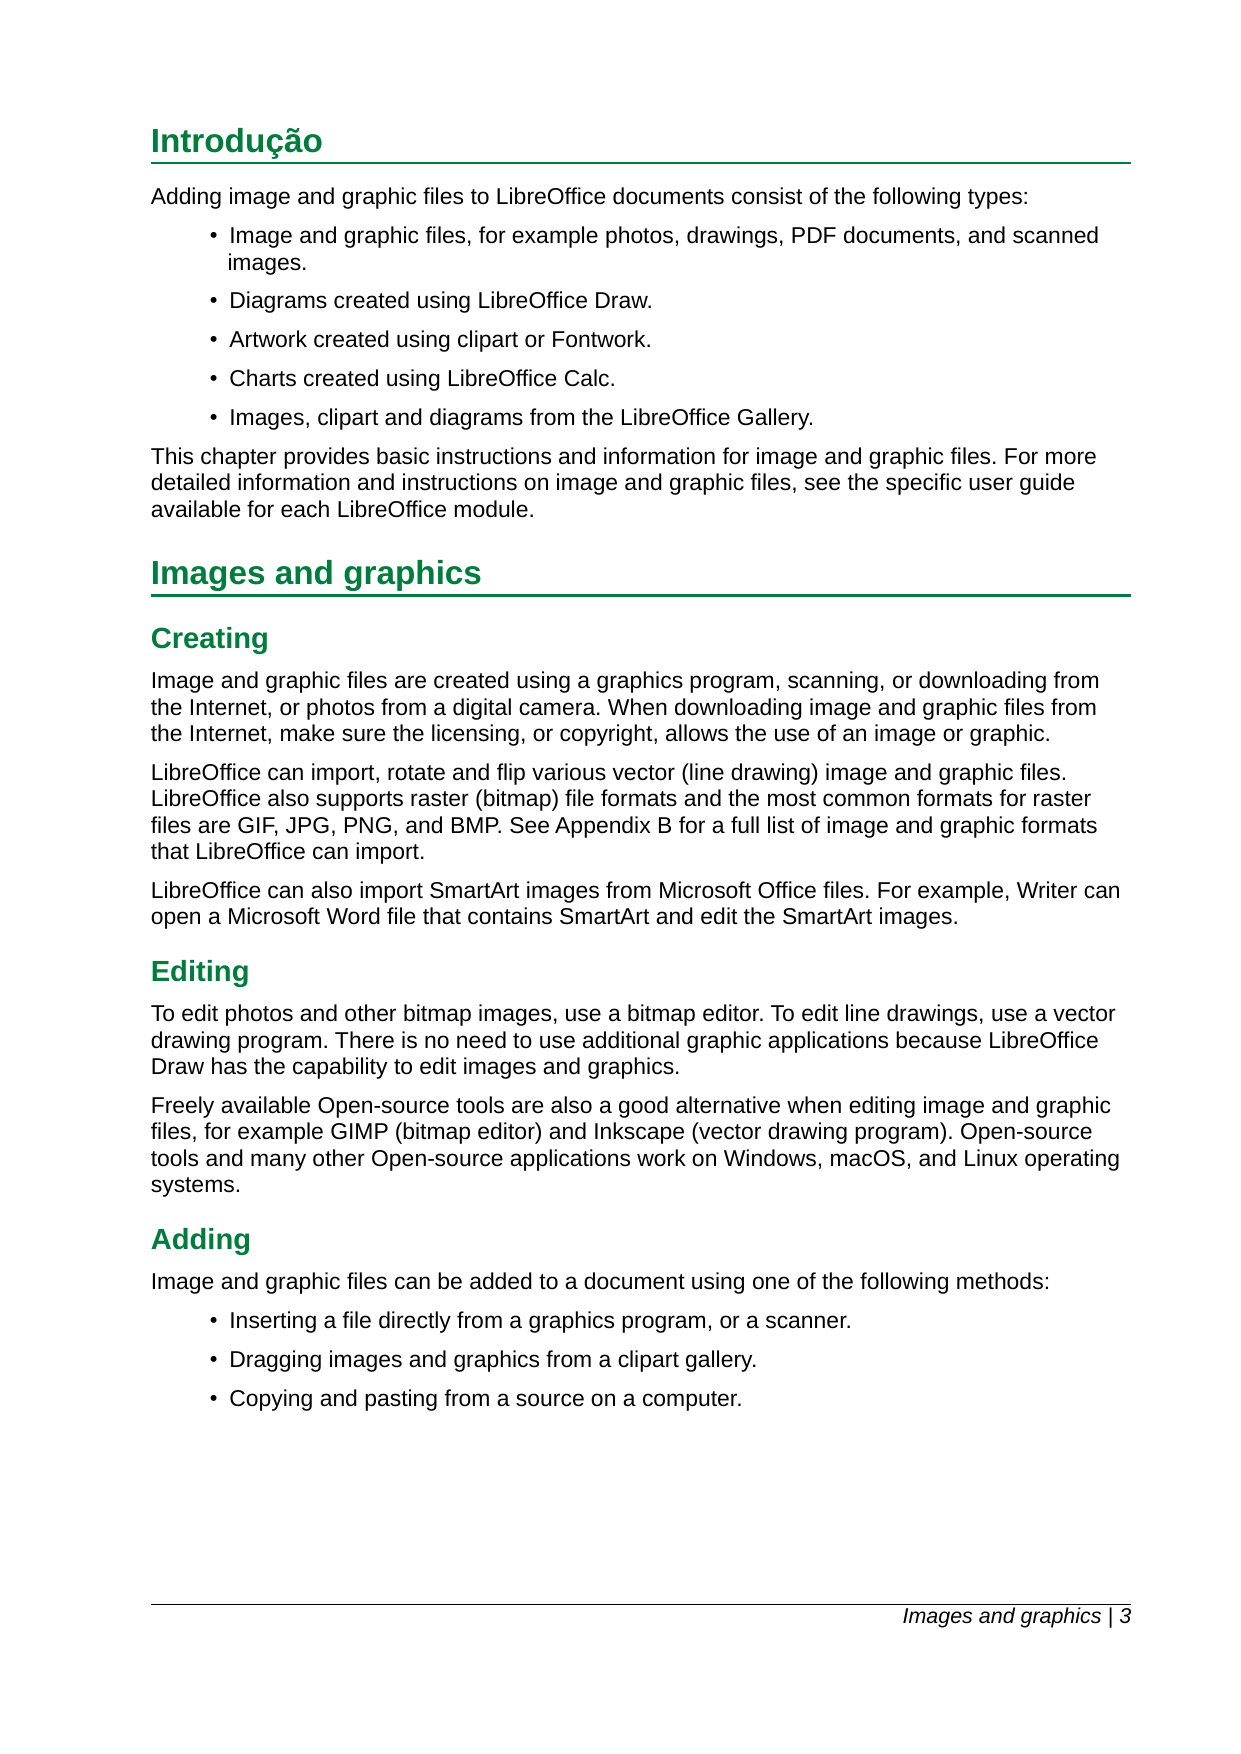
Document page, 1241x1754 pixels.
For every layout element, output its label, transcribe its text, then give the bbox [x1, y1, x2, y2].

text LibreOffice can import, rotate and flip various vector (line drawing) image and graphic files. LibreOffice also supports raster (bitmap) file formats and the most common formats for raster files are GIF, JPG, PNG, and BMP. See Appendix B for a full list of image and graphic formats that LibreOffice can import. [151, 759, 1131, 864]
list Inserting a file directly from a graphics program, or a scanner. [209, 1307, 1131, 1333]
subtitle Editing [151, 954, 1131, 988]
list Adding image and graphic files to LibreOffice documents consist of the following types: [151, 183, 1131, 210]
text LibreOffice can also import SmartArt images from Microsoft Office files. For example, Writer can open a Microsoft Word file that contains SmartArt and edit the SmartArt images. [151, 877, 1131, 929]
list Charts created using LibreOffice Calc. [209, 365, 1131, 391]
list Copying and pasting from a source on a computer. [209, 1384, 1131, 1411]
list Diagrams created using LibreOffice Draw. [209, 287, 1131, 314]
subtitle Images and graphics [151, 553, 1131, 594]
list Image and graphic files can be added to a document using one of the following methods: [151, 1268, 1131, 1294]
list Images, clipart and diagrams from the LibreOffice Gallery. [209, 404, 1131, 430]
subtitle Introdução [151, 121, 1131, 162]
subtitle Creating [151, 621, 1131, 655]
text This chapter provides basic instructions and information for image and graphic files. For more detailed information and instructions on image and graphic files, see the specific user guide available for each LibreOffice module. [151, 443, 1131, 522]
text Freely available Open-source tools are also a good alternative when editing image and graphic files, for example GIMP (bitmap editor) and Inkscape (vector drawing program). Open-source tools and many other Open-source applications work on Windows, macOS, and Linux operating systems. [151, 1092, 1131, 1197]
list Image and graphic files, for example photos, drawings, PDF documents, and scanned images. [209, 222, 1131, 275]
text Image and graphic files are created using a graphics program, scanning, or downloading from the Internet, or photos from a digital camera. When downloading image and graphic files from the Internet, make sure the licensing, or copyright, allows the use of an image or graphic. [151, 667, 1131, 746]
list Dragging images and graphics from a clipart gallery. [209, 1346, 1131, 1372]
text To edit photos and other bitmap images, use a bitmap editor. To edit line drawings, use a vector drawing program. There is no need to use additional graphic applications because LibreOffice Draw has the capability to edit images and graphics. [151, 1000, 1131, 1079]
list Artwork created using clipart or Fontwork. [209, 326, 1131, 353]
subtitle Adding [151, 1222, 1131, 1256]
